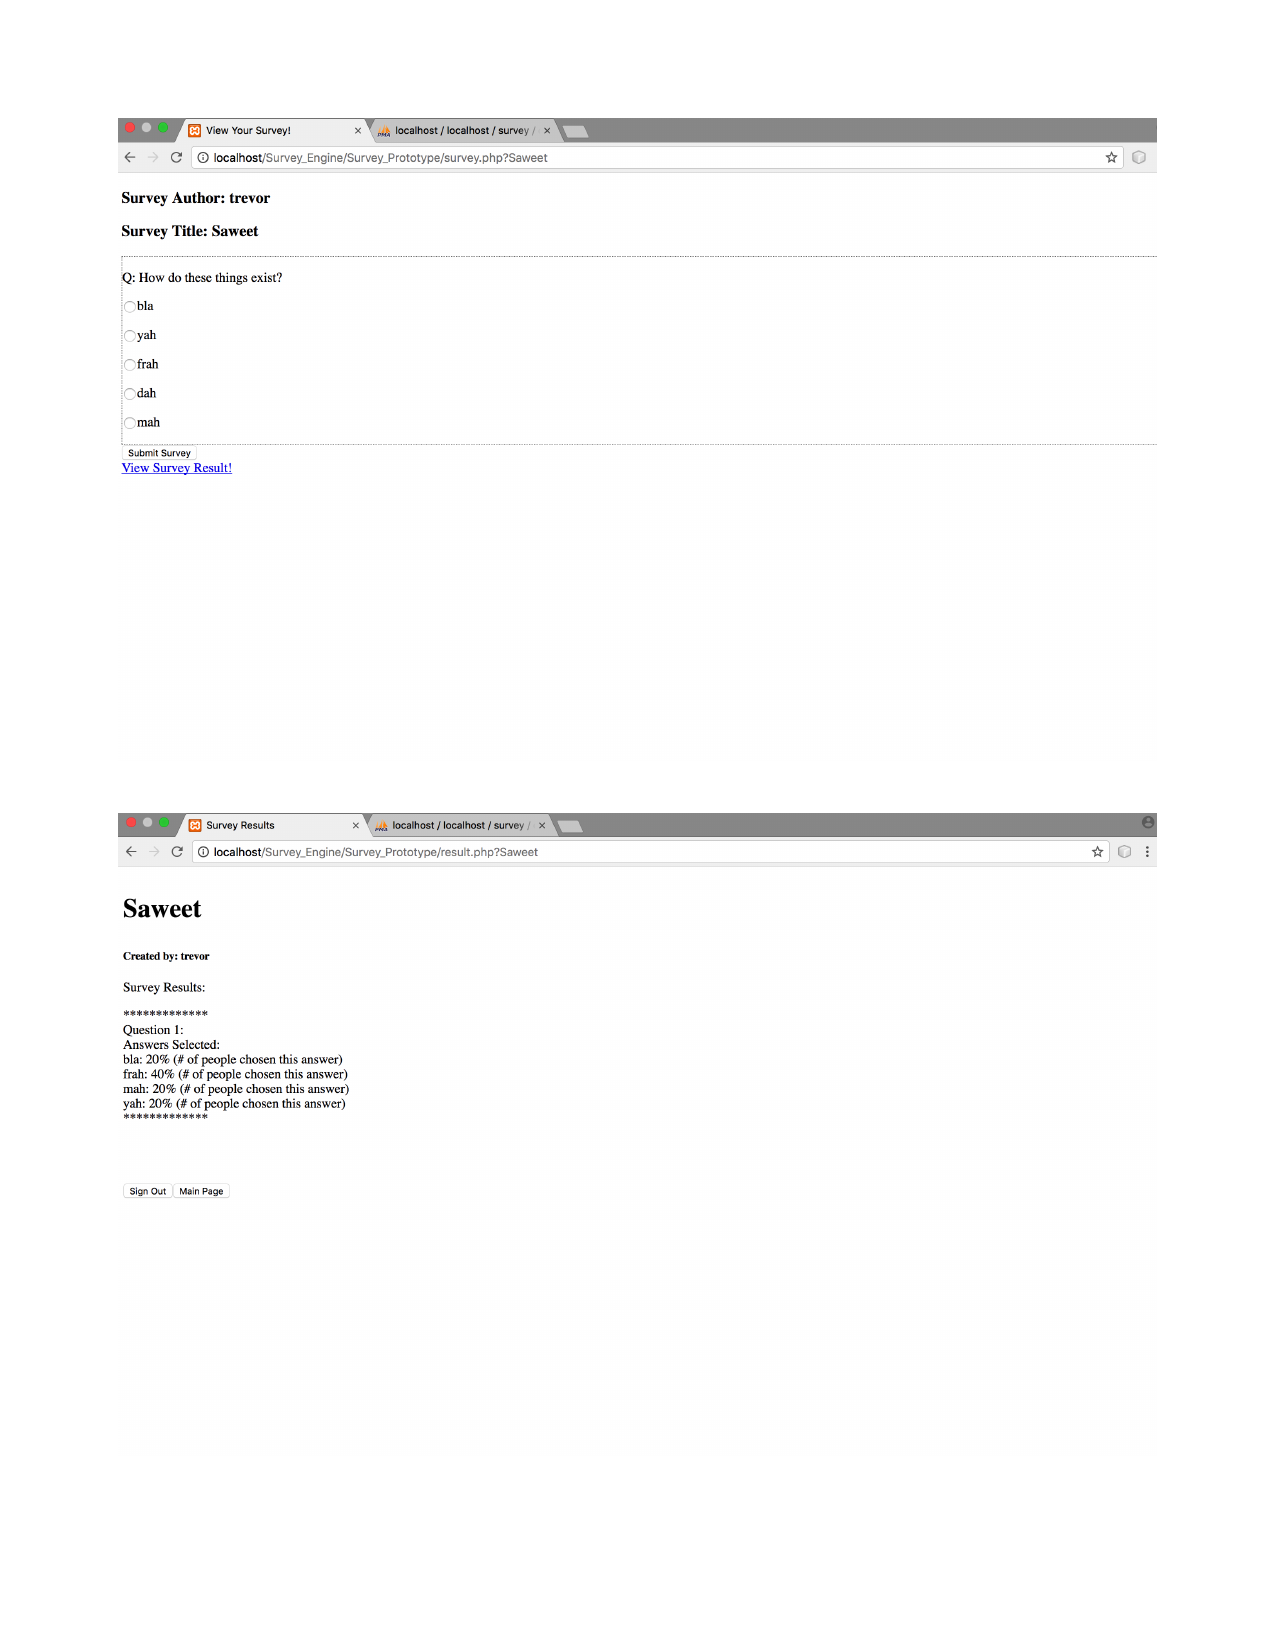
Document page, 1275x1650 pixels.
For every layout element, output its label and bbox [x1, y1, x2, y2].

picture [118, 118, 1157, 761]
picture [118, 813, 1157, 1456]
